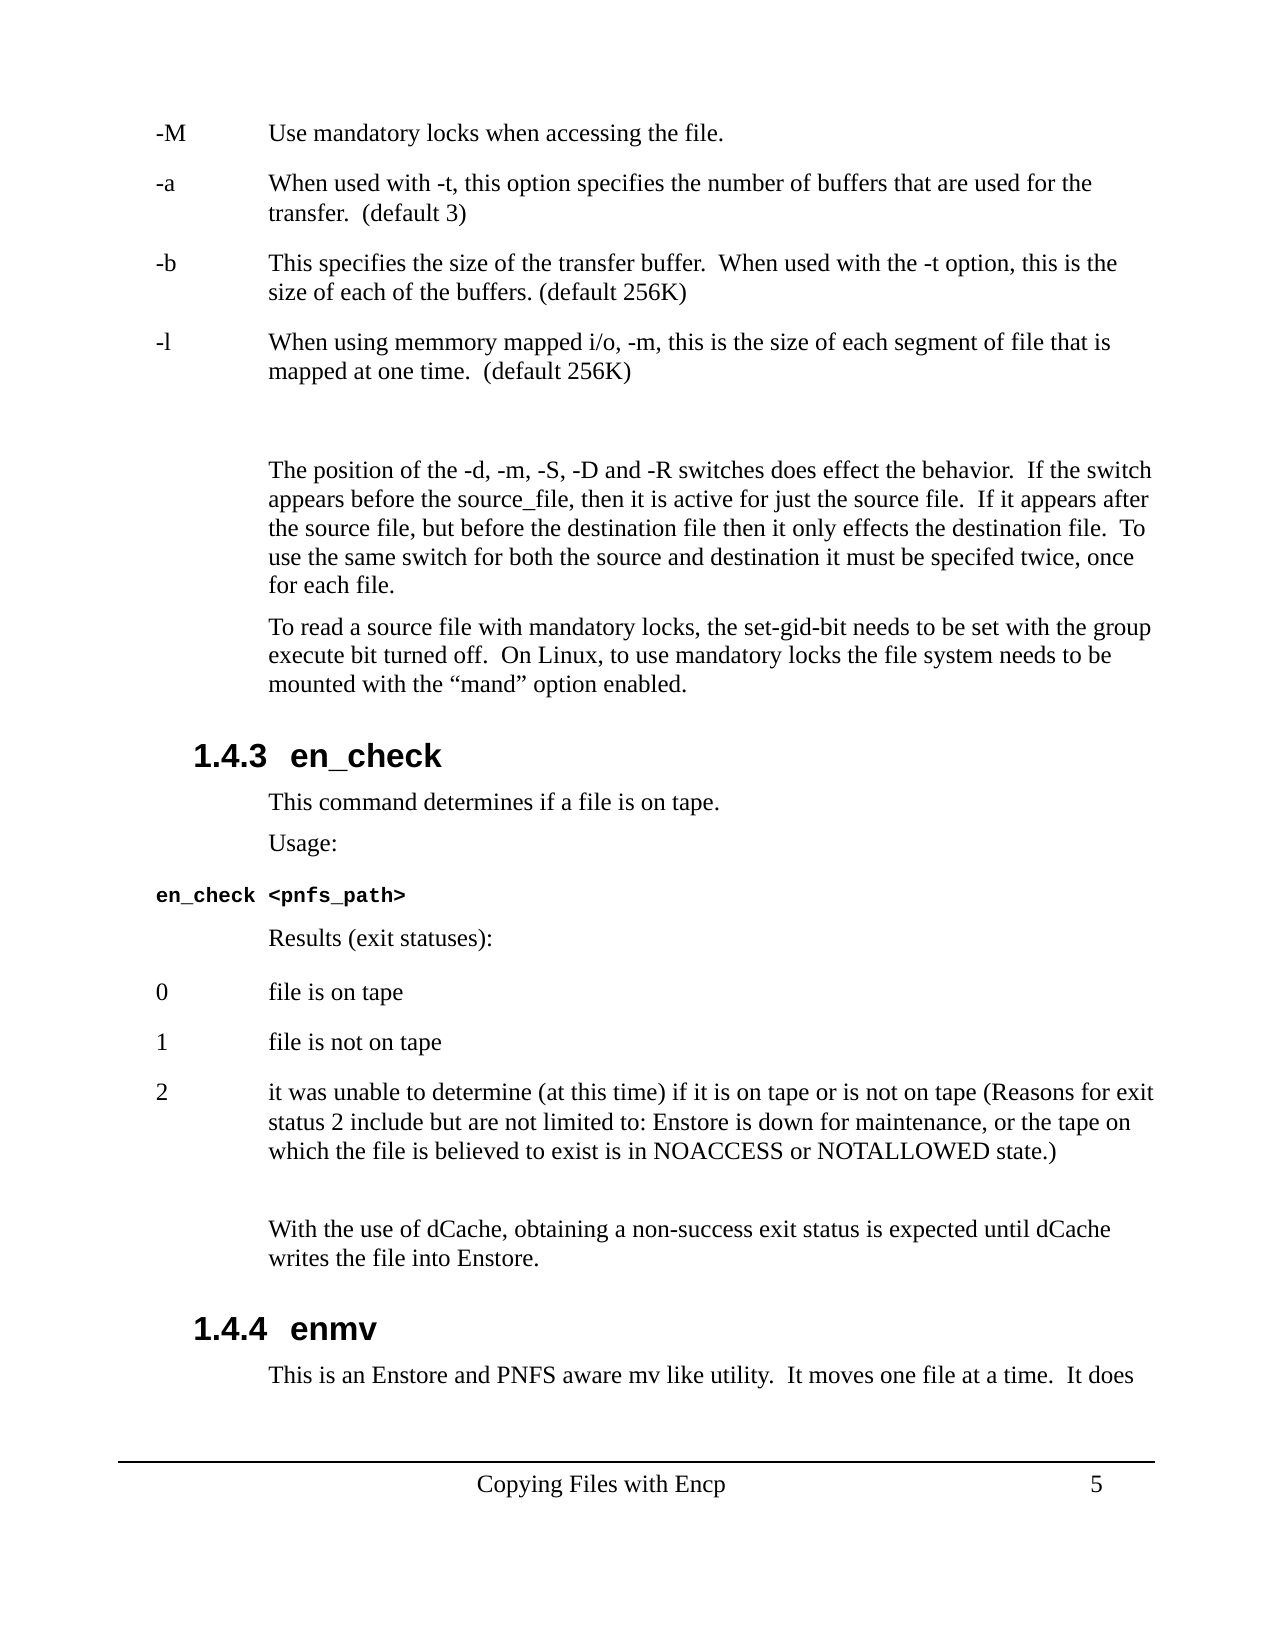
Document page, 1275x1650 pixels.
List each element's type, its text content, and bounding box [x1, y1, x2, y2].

text -l When using memmory mapped i/o, -m, this is the size of each segment of file that is mapped at one time. (default 256K) [156, 326, 1157, 385]
text The position of the -d, -m, -S, -D and -R switches does effect the behavior. If the switch appears before the source_file, then it is active for just the source file. If it appears after the source file, but before the destination file then it only effects the destination file. To use the same switch for both the source and destination it must be specifed twice, once for each file. [268, 456, 1157, 599]
text 1 file is not on tape [156, 1027, 1157, 1056]
text -M Use mandatory locks when accessing the file. [156, 118, 1157, 147]
text -a When used with -t, this option specifies the number of buffers that are used for the transfer. (default 3) [156, 168, 1157, 226]
text To read a source file with mandatory locks, the set-gid-bit needs to be set with the group execute bit turned off. On Linux, to use mandatory locks the file system needs to be mounted with the “mand” option enabled. [268, 612, 1157, 698]
text Usage: [268, 828, 1157, 857]
text This command determines if a file is on tape. [268, 787, 1157, 815]
text With the use of dCache, obtaining a non-success exit status is expected until dCache writes the file into Enstore. [268, 1214, 1157, 1272]
text Results (exit statuses): [268, 923, 1157, 952]
subtitle en_check [156, 736, 1157, 774]
text en_check <pnfs_path> [156, 884, 1157, 909]
subtitle enmv [156, 1309, 1157, 1347]
text This is an Enstore and PNFS aware mv like utility. It moves one file at a time. It does [268, 1360, 1157, 1389]
text 0 file is on tape [156, 977, 1157, 1006]
text 2 it was unable to determine (at this time) if it is on tape or is not on tape (Reasons for exit status 2 include but are not limited to: Enstore is down for maintenance, or the tape on which the file is believed to exist is in NOACCESS or NOTALLOWED state.) [156, 1077, 1157, 1164]
text -b This specifies the size of the transfer buffer. When used with the -t option, this is the size of each of the buffers. (default 256K) [156, 247, 1157, 306]
